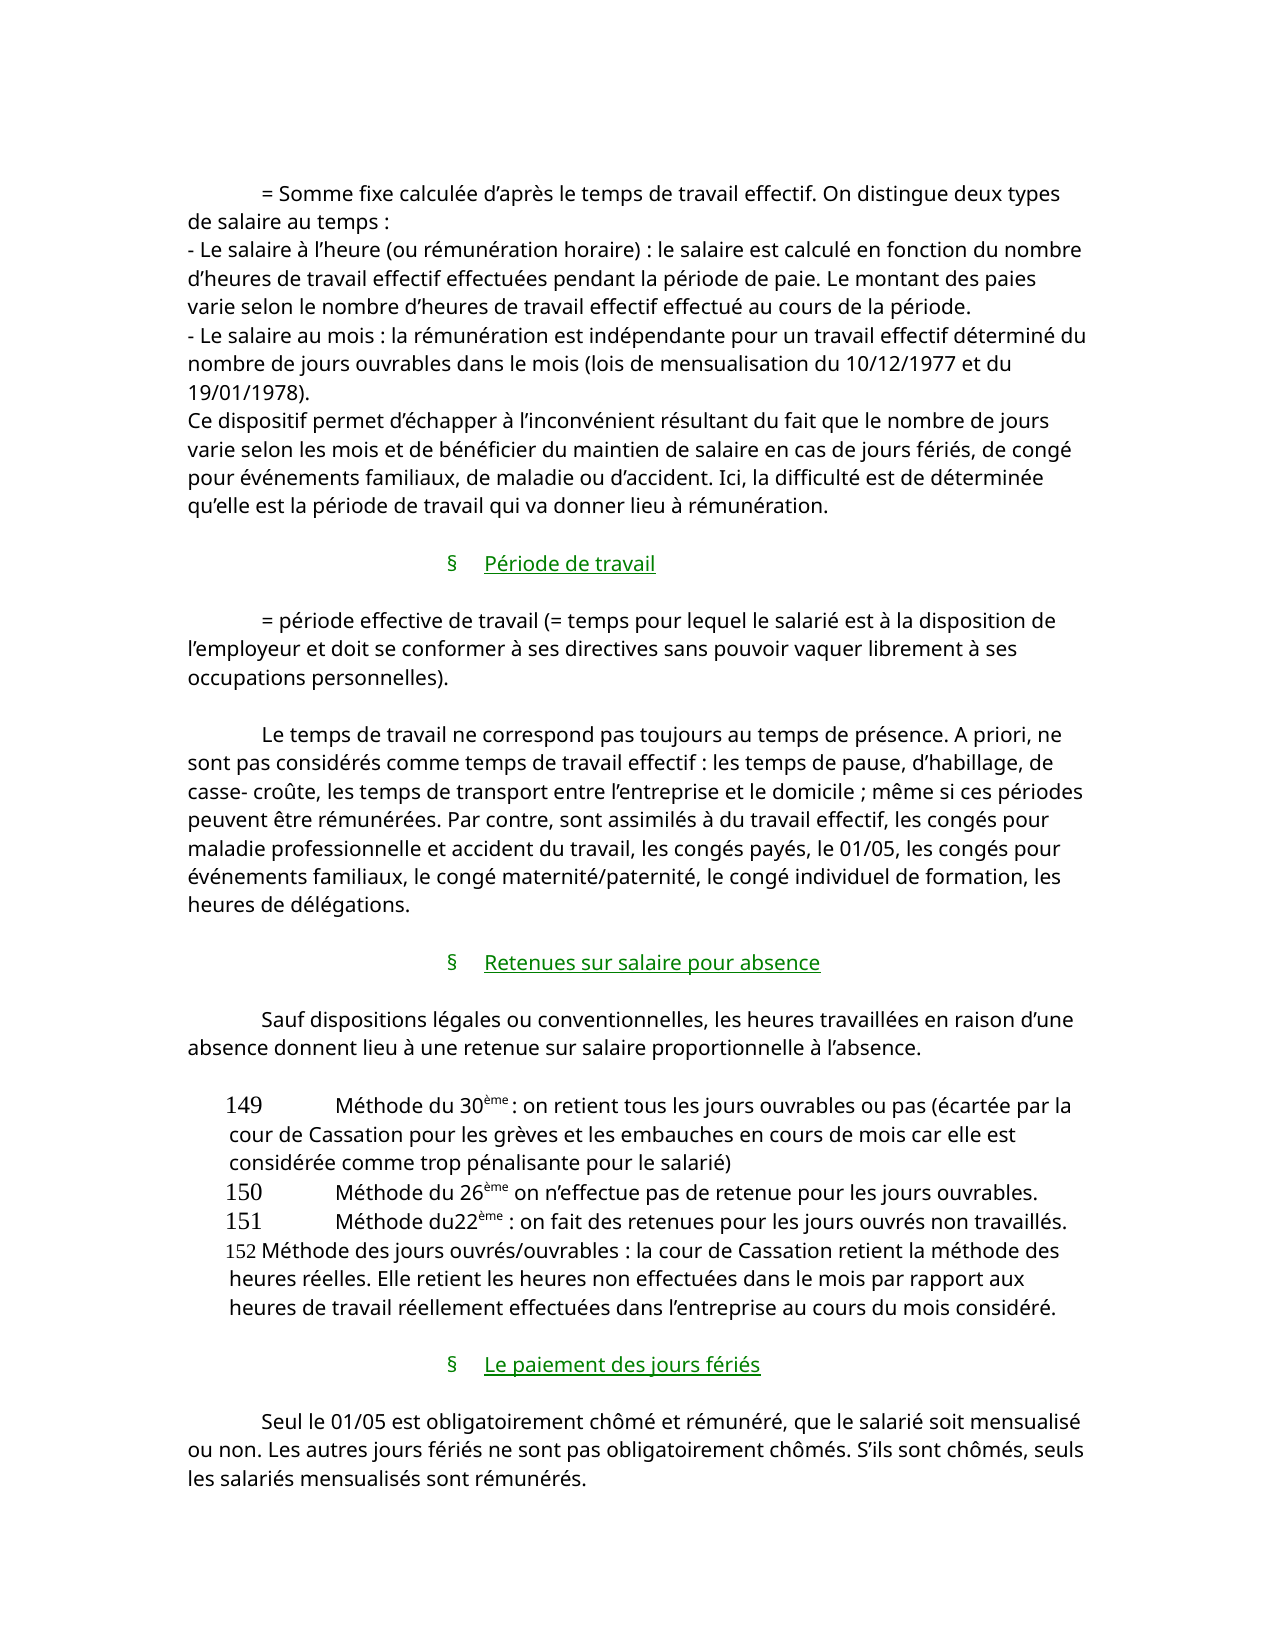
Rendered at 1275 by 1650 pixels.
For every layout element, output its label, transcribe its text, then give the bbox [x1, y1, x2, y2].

text § Le paiement des jours fériés [447, 1350, 1087, 1378]
list Méthode du22ème : on fait des retenues pour les jours ouvrés non travaillés. [225, 1206, 1087, 1236]
list Méthode des jours ouvrés/ouvrables : la cour de Cassation retient la méthode des heures réelles. Elle retient les heures non effectuées dans le mois par rapport aux heures de travail réellement effectuées dans l’entreprise au cours du mois considéré. [225, 1236, 1087, 1321]
text - Le salaire au mois : la rémunération est indépendante pour un travail effectif déterminé du nombre de jours ouvrables dans le mois (lois de mensualisation du 10/12/1977 et du 19/01/1978). [187, 321, 1087, 406]
text § Période de travail [447, 549, 1087, 577]
text Le temps de travail ne correspond pas toujours au temps de présence. A priori, ne sont pas considérés comme temps de travail effectif : les temps de pause, d’habillage, de casse- croûte, les temps de transport entre l’entreprise et le domicile ; même si ces périodes peuvent être rémunérées. Par contre, sont assimilés à du travail effectif, les congés pour maladie professionnelle et accident du travail, les congés payés, le 01/05, les congés pour événements familiaux, le congé maternité/paternité, le congé individuel de formation, les heures de délégations. [187, 720, 1087, 919]
text - Le salaire à l’heure (ou rémunération horaire) : le salaire est calculé en fonction du nombre d’heures de travail effectif effectuées pendant la période de paie. Le montant des paies varie selon le nombre d’heures de travail effectif effectué au cours de la période. [187, 236, 1087, 321]
text Ce dispositif permet d’échapper à l’inconvénient résultant du fait que le nombre de jours varie selon les mois et de bénéficier du maintien de salaire en cas de jours fériés, de congé pour événements familiaux, de maladie ou d’accident. Ici, la difficulté est de déterminée qu’elle est la période de travail qui va donner lieu à rémunération. [187, 406, 1087, 520]
text = période effective de travail (= temps pour lequel le salarié est à la disposition de l’employeur et doit se conformer à ses directives sans pouvoir vaquer librement à ses occupations personnelles). [187, 606, 1087, 691]
text § Retenues sur salaire pour absence [447, 948, 1087, 976]
text Seul le 01/05 est obligatoirement chômé et rémunéré, que le salarié soit mensualisé ou non. Les autres jours fériés ne sont pas obligatoirement chômés. S’ils sont chômés, seuls les salariés mensualisés sont rémunérés. [187, 1407, 1087, 1492]
text = Somme fixe calculée d’après le temps de travail effectif. On distingue deux types de salaire au temps : [187, 179, 1087, 236]
list Méthode du 26ème on n’effectue pas de retenue pour les jours ouvrables. [225, 1177, 1087, 1206]
list Méthode du 30ème : on retient tous les jours ouvrables ou pas (écartée par la cour de Cassation pour les grèves et les embauches en cours de mois car elle est considérée comme trop pénalisante pour le salarié) [225, 1091, 1087, 1177]
text Sauf dispositions légales ou conventionnelles, les heures travaillées en raison d’une absence donnent lieu à une retenue sur salaire proportionnelle à l’absence. [187, 1005, 1087, 1062]
